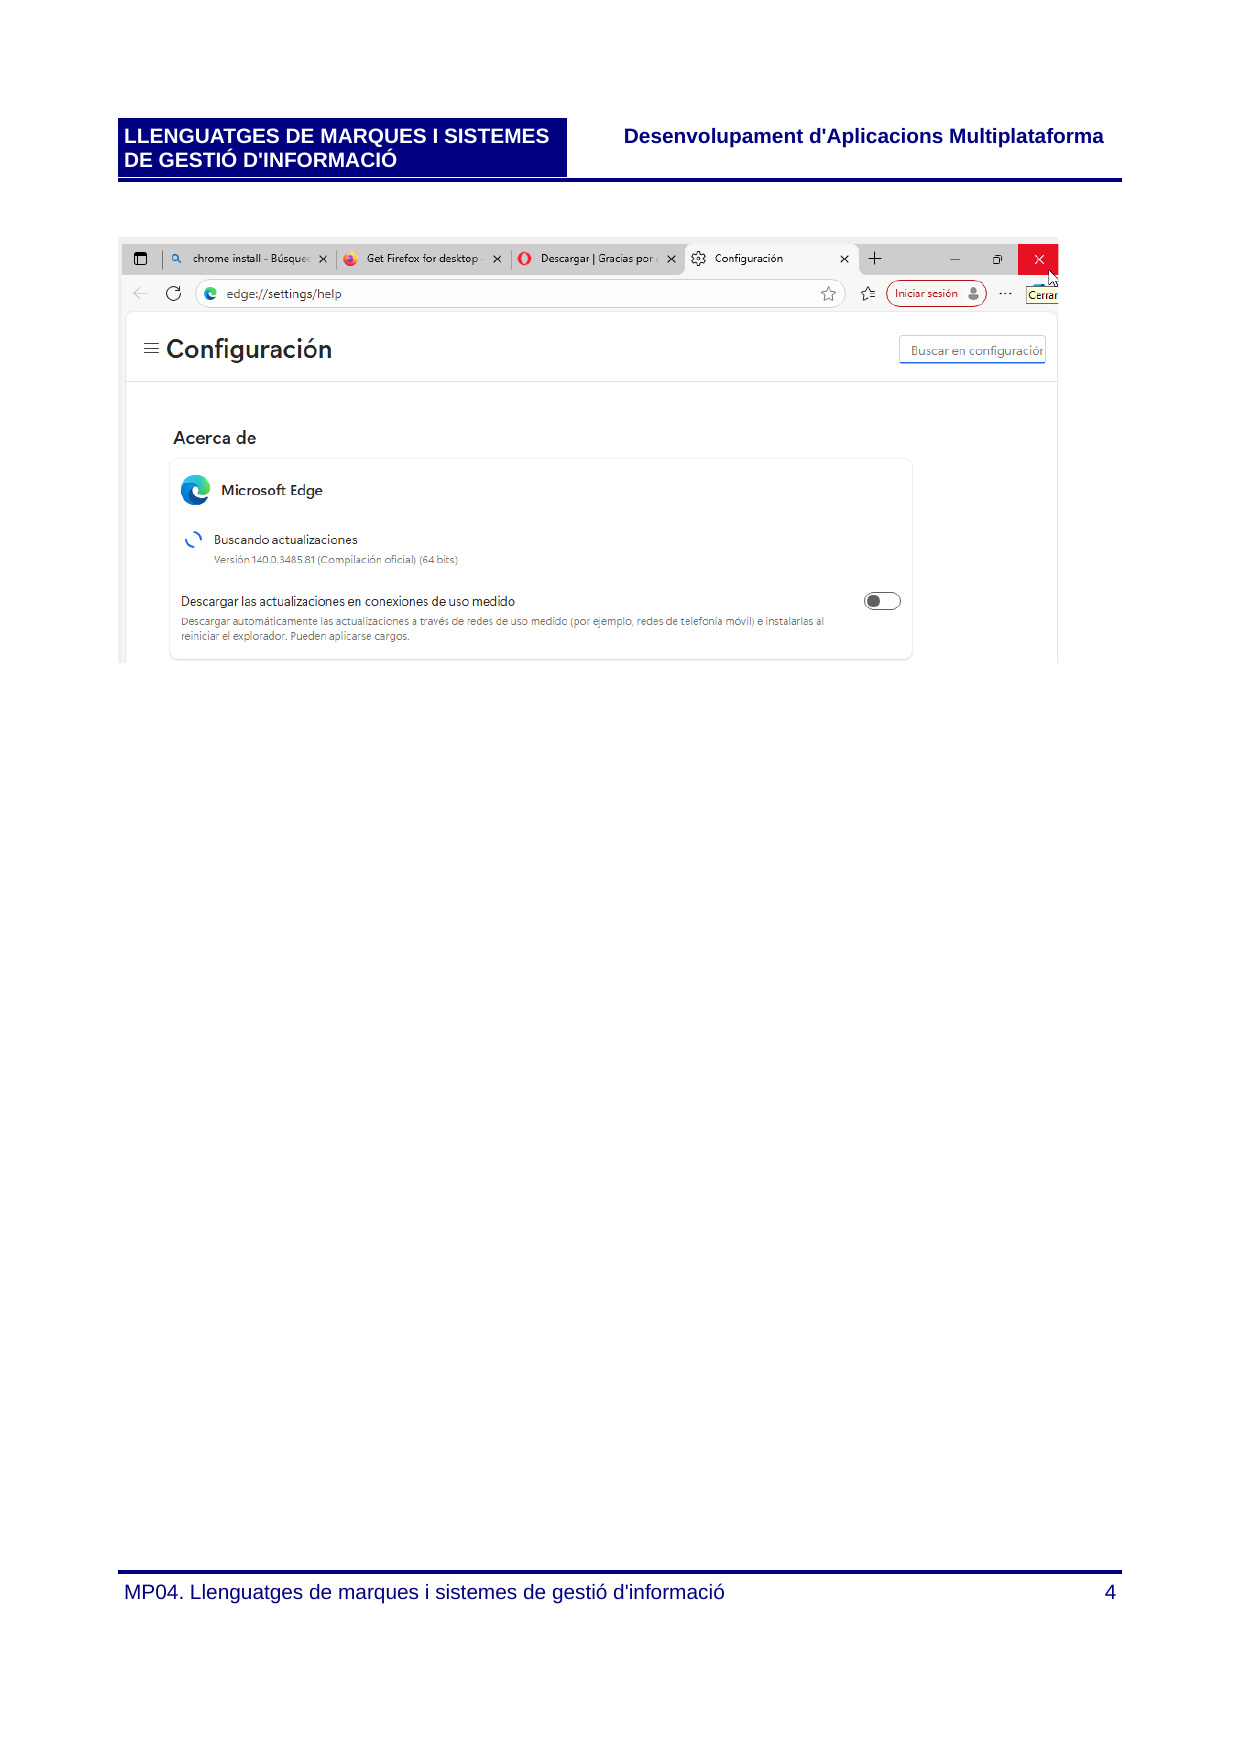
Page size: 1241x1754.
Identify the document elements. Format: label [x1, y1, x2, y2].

picture [118, 237, 1059, 663]
